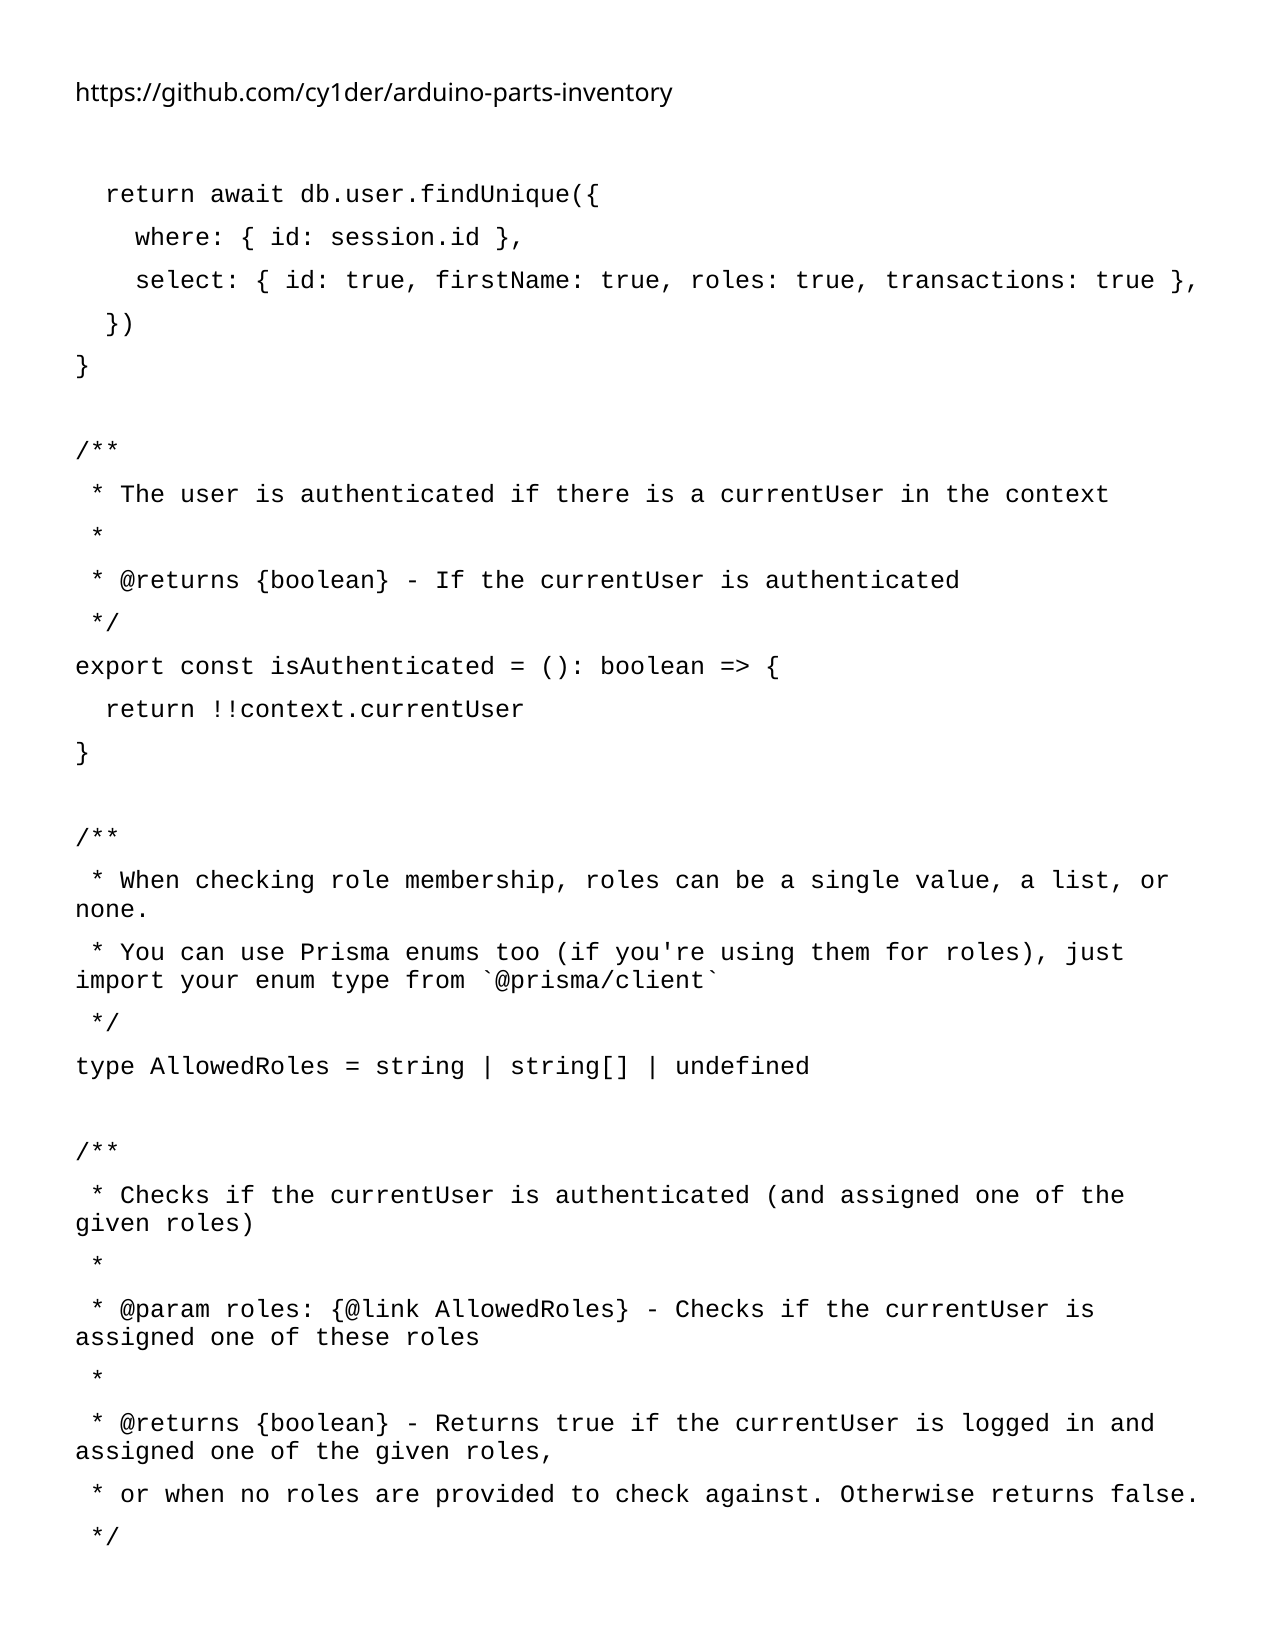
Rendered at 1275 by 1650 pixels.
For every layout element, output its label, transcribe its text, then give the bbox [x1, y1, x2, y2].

text */ [75, 1011, 1200, 1039]
text * [75, 525, 1200, 553]
text /** [75, 1139, 1200, 1168]
text /** [75, 825, 1200, 853]
text return await db.user.findUnique({ [75, 181, 1200, 210]
text type AllowedRoles = string | string[] | undefined [75, 1053, 1200, 1082]
text * @returns {boolean} - If the currentUser is authenticated [75, 568, 1200, 596]
text * When checking role membership, roles can be a single value, a list, or none. [75, 868, 1200, 925]
text return !!context.currentUser [75, 696, 1200, 725]
text */ [75, 1525, 1200, 1553]
text /** [75, 439, 1200, 467]
text export const isAuthenticated = (): boolean => { [75, 653, 1200, 682]
text select: { id: true, firstName: true, roles: true, transactions: true }, [75, 267, 1200, 296]
text * @param roles: {@link AllowedRoles} - Checks if the currentUser is assigned one of these roles [75, 1296, 1200, 1353]
text } [75, 353, 1200, 381]
text * [75, 1253, 1200, 1282]
text * or when no roles are provided to check against. Otherwise returns false. [75, 1482, 1200, 1510]
text * The user is authenticated if there is a currentUser in the context [75, 482, 1200, 510]
text * @returns {boolean} - Returns true if the currentUser is logged in and assigned one of the given roles, [75, 1411, 1200, 1467]
text }) [75, 310, 1200, 338]
text */ [75, 611, 1200, 639]
text * [75, 1368, 1200, 1396]
text * You can use Prisma enums too (if you're using them for roles), just import your enum type from `@prisma/client` [75, 939, 1200, 996]
text * Checks if the currentUser is authenticated (and assigned one of the given roles) [75, 1182, 1200, 1239]
text } [75, 739, 1200, 768]
text where: { id: session.id }, [75, 224, 1200, 253]
